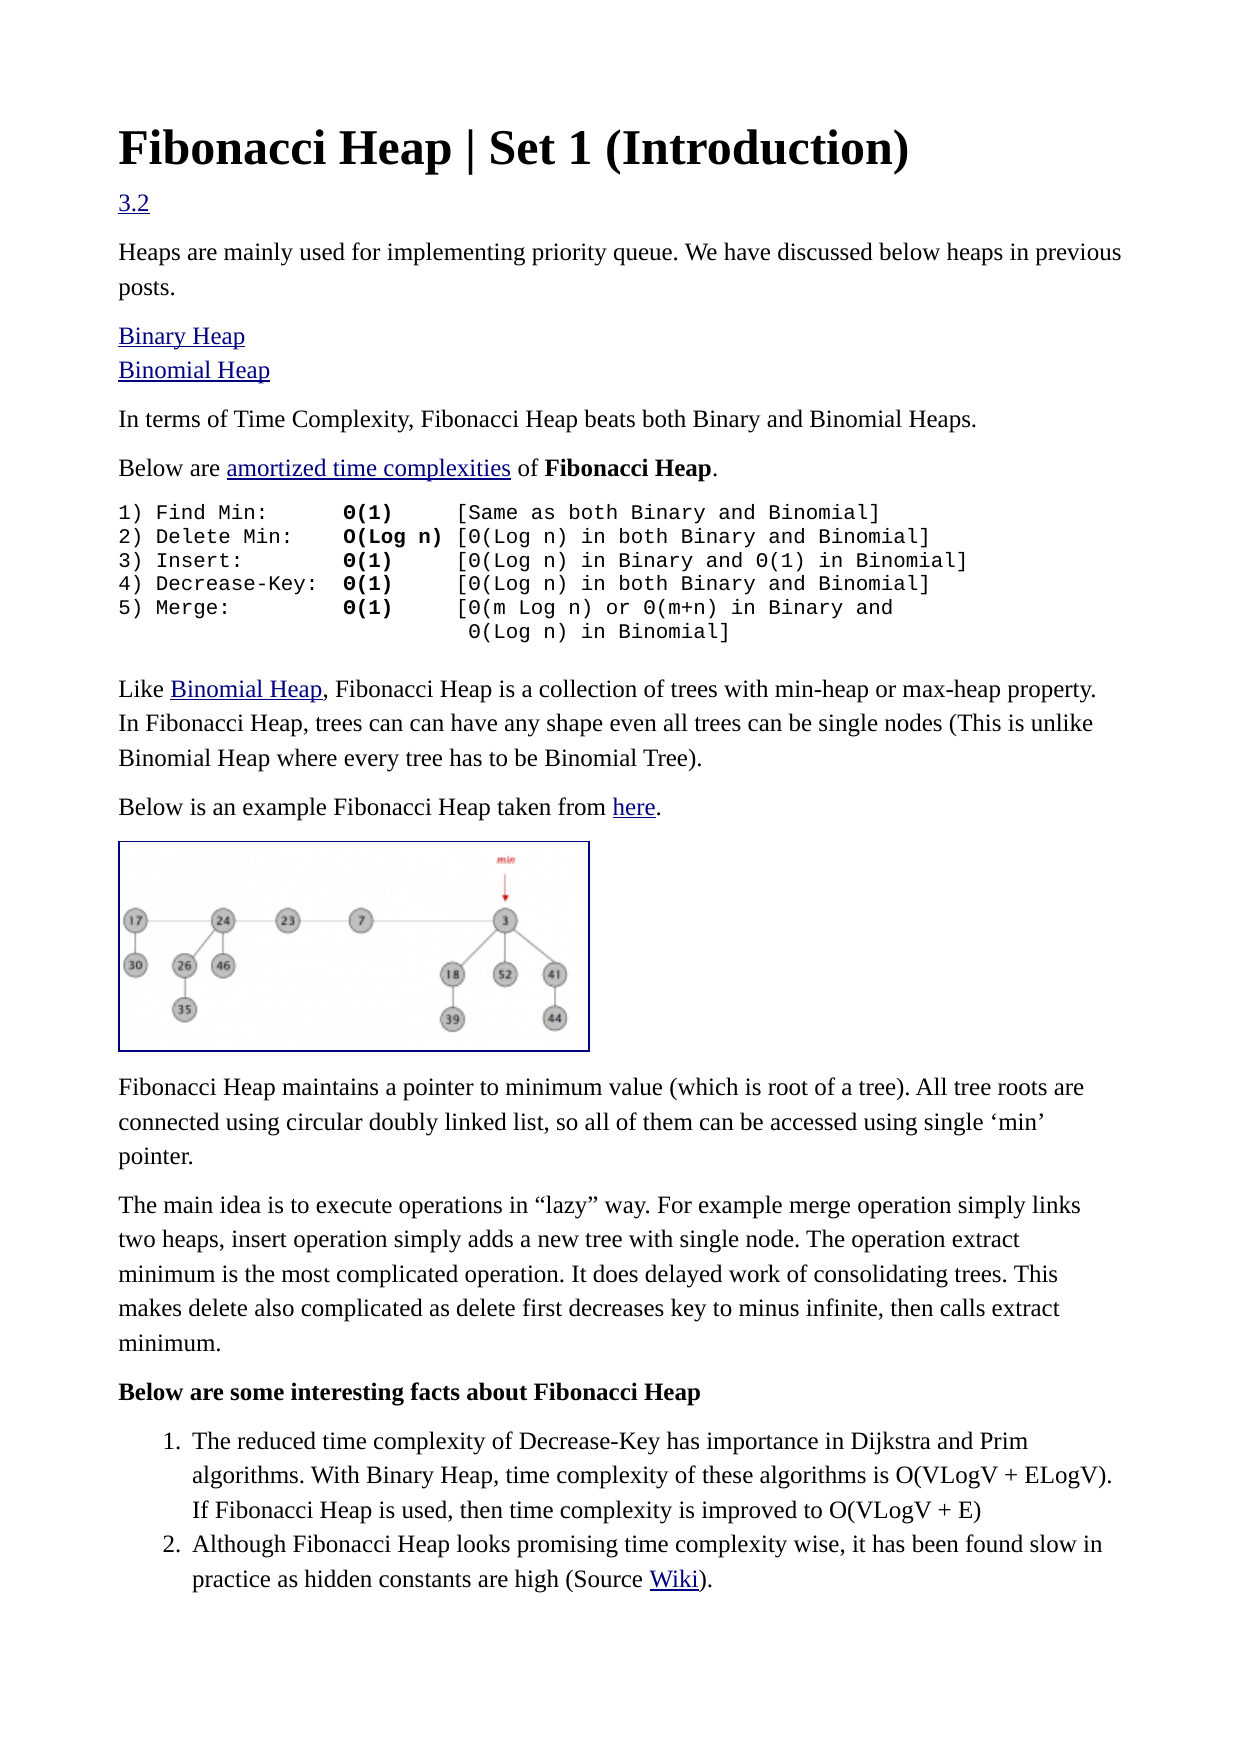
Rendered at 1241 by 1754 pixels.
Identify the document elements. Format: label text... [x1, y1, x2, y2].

text Θ(Log n) in Binomial] [118, 621, 1122, 644]
text 5) Merge: Θ(1) [Θ(m Log n) or Θ(m+n) in Binary and [118, 597, 1122, 621]
text Like Binomial Heap, Fibonacci Heap is a collection of trees with min-heap or max-heap property. In Fibonacci Heap, trees can can have any shape even all trees can be single nodes (This is unlike Binomial Heap where every tree has to be Binomial Tree). [118, 674, 1122, 771]
text Below are some interesting facts about Fibonacci Heap [118, 1377, 1122, 1406]
text In terms of Time Complexity, Fibonacci Heap beats both Binary and Binomial Heaps. [118, 404, 1122, 433]
text 3.2 [118, 188, 1122, 217]
text Binary Heap Binomial Heap [118, 321, 1122, 384]
text Below is an example Fibonacci Heap taken from here. [118, 792, 1122, 821]
text Fibonacci Heap maintains a pointer to minimum value (which is root of a tree). All tree roots are connected using circular doubly linked list, so all of them can be accessed using single ‘min’ pointer. [118, 1072, 1122, 1170]
text The main idea is to execute operations in “lazy” way. For example merge operation simply links two heaps, insert operation simply adds a new tree with single node. The operation extract minimum is the most complicated operation. It does delayed work of consolidating trees. This makes delete also complicated as delete first decreases key to minus infinite, then calls extract minimum. [118, 1190, 1122, 1357]
text 4) Decrease-Key: Θ(1) [Θ(Log n) in both Binary and Binomial] [118, 573, 1122, 597]
subtitle Fibonacci Heap | Set 1 (Introduction) [118, 118, 1122, 176]
text Heaps are mainly used for implementing priority queue. We have discussed below heaps in previous posts. [118, 237, 1122, 300]
text Below are amortized time complexities of Fibonacci Heap. [118, 453, 1122, 482]
text 1) Find Min: Θ(1) [Same as both Binary and Binomial] [118, 502, 1122, 526]
picture [120, 842, 588, 1050]
text 3) Insert: Θ(1) [Θ(Log n) in Binary and Θ(1) in Binomial] [118, 550, 1122, 573]
list Although Fibonacci Heap looks promising time complexity wise, it has been found slow in practice as hidden constants are high (Source Wiki). [162, 1529, 1122, 1593]
list The reduced time complexity of Decrease-Key has importance in Dijkstra and Prim algorithms. With Binary Heap, time complexity of these algorithms is O(VLogV + ELogV). If Fibonacci Heap is used, then time complexity is improved to O(VLogV + E) [162, 1426, 1122, 1524]
text 2) Delete Min: O(Log n) [Θ(Log n) in both Binary and Binomial] [118, 526, 1122, 550]
